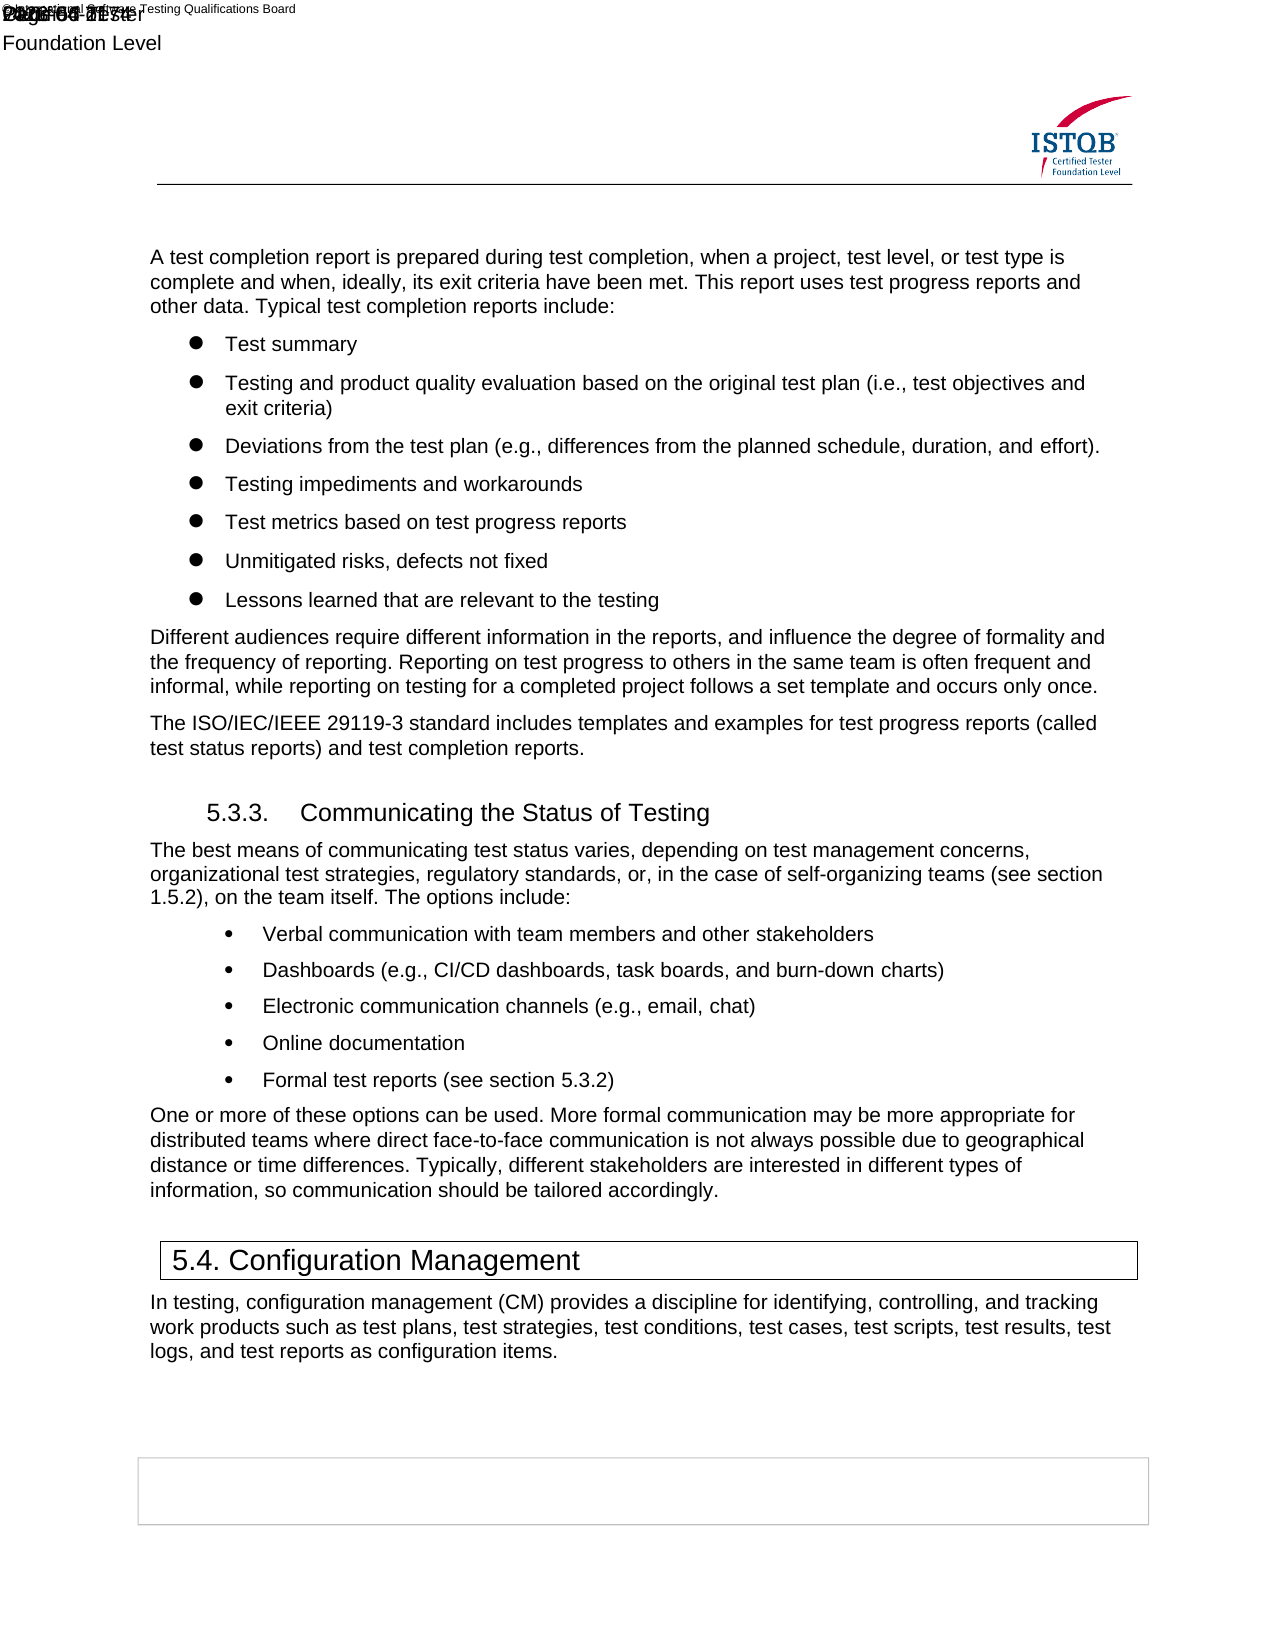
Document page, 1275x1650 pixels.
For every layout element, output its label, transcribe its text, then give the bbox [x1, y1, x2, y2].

text Different audiences require different information in the reports, and influence the degree of formality and the frequency of reporting. Reporting on test progress to others in the same team is often frequent and informal, while reporting on testing for a completed project follows a set template and occurs only once. [150, 625, 1109, 698]
list Testing and product quality evaluation based on the original test plan (i.e., test objectives and exit criteria) [188, 371, 1122, 420]
list Verbal communication with team members and other stakeholders [225, 922, 1152, 946]
list Test metrics based on test progress reports [187, 510, 1152, 535]
text A test completion report is prepared during test completion, when a project, test level, or test type is complete and when, ideally, its exit criteria have been met. This report uses test progress reports and other data. Typical test completion reports include: [150, 245, 1125, 318]
list Lessons learned that are relevant to the testing [187, 587, 1152, 612]
list Online documentation [225, 1031, 1152, 1055]
list Dashboards (e.g., CI/CD dashboards, task boards, and burn-down charts) [225, 958, 1152, 982]
list Unmitigated risks, defects not fixed [187, 549, 1152, 573]
picture [1031, 96, 1133, 179]
list Test summary [187, 332, 1152, 357]
list Formal test reports (see section 5.3.2) [225, 1068, 1152, 1092]
list Electronic communication channels (e.g., email, chat) [225, 994, 1152, 1018]
text One or more of these options can be used. More formal communication may be more appropriate for distributed teams where direct face-to-face communication is not always possible due to geographical distance or time differences. Typically, different stakeholders are interested in different types of information, so communication should be tailored accordingly. [150, 1102, 1125, 1202]
list Testing impediments and workarounds [187, 472, 1152, 496]
subtitle Communicating the Status of Testing [206, 798, 1152, 827]
text The best means of communicating test status varies, depending on test management concerns, organizational test strategies, regulatory standards, or, in the case of self-organizing teams (see section 1.5.2), on the team itself. The options include: [150, 838, 1106, 909]
text 5.4. Configuration Management [172, 1243, 1138, 1276]
text The ISO/IEC/IEEE 29119-3 standard includes templates and examples for test progress reports (called test status reports) and test completion reports. [150, 711, 1101, 760]
list Deviations from the test plan (e.g., differences from the planned schedule, duration, and effort). [187, 434, 1152, 458]
text In testing, configuration management (CM) provides a discipline for identifying, controlling, and tracking work products such as test plans, test strategies, test conditions, test cases, test scripts, test results, test logs, and test reports as configuration items. [150, 1246, 1125, 1363]
